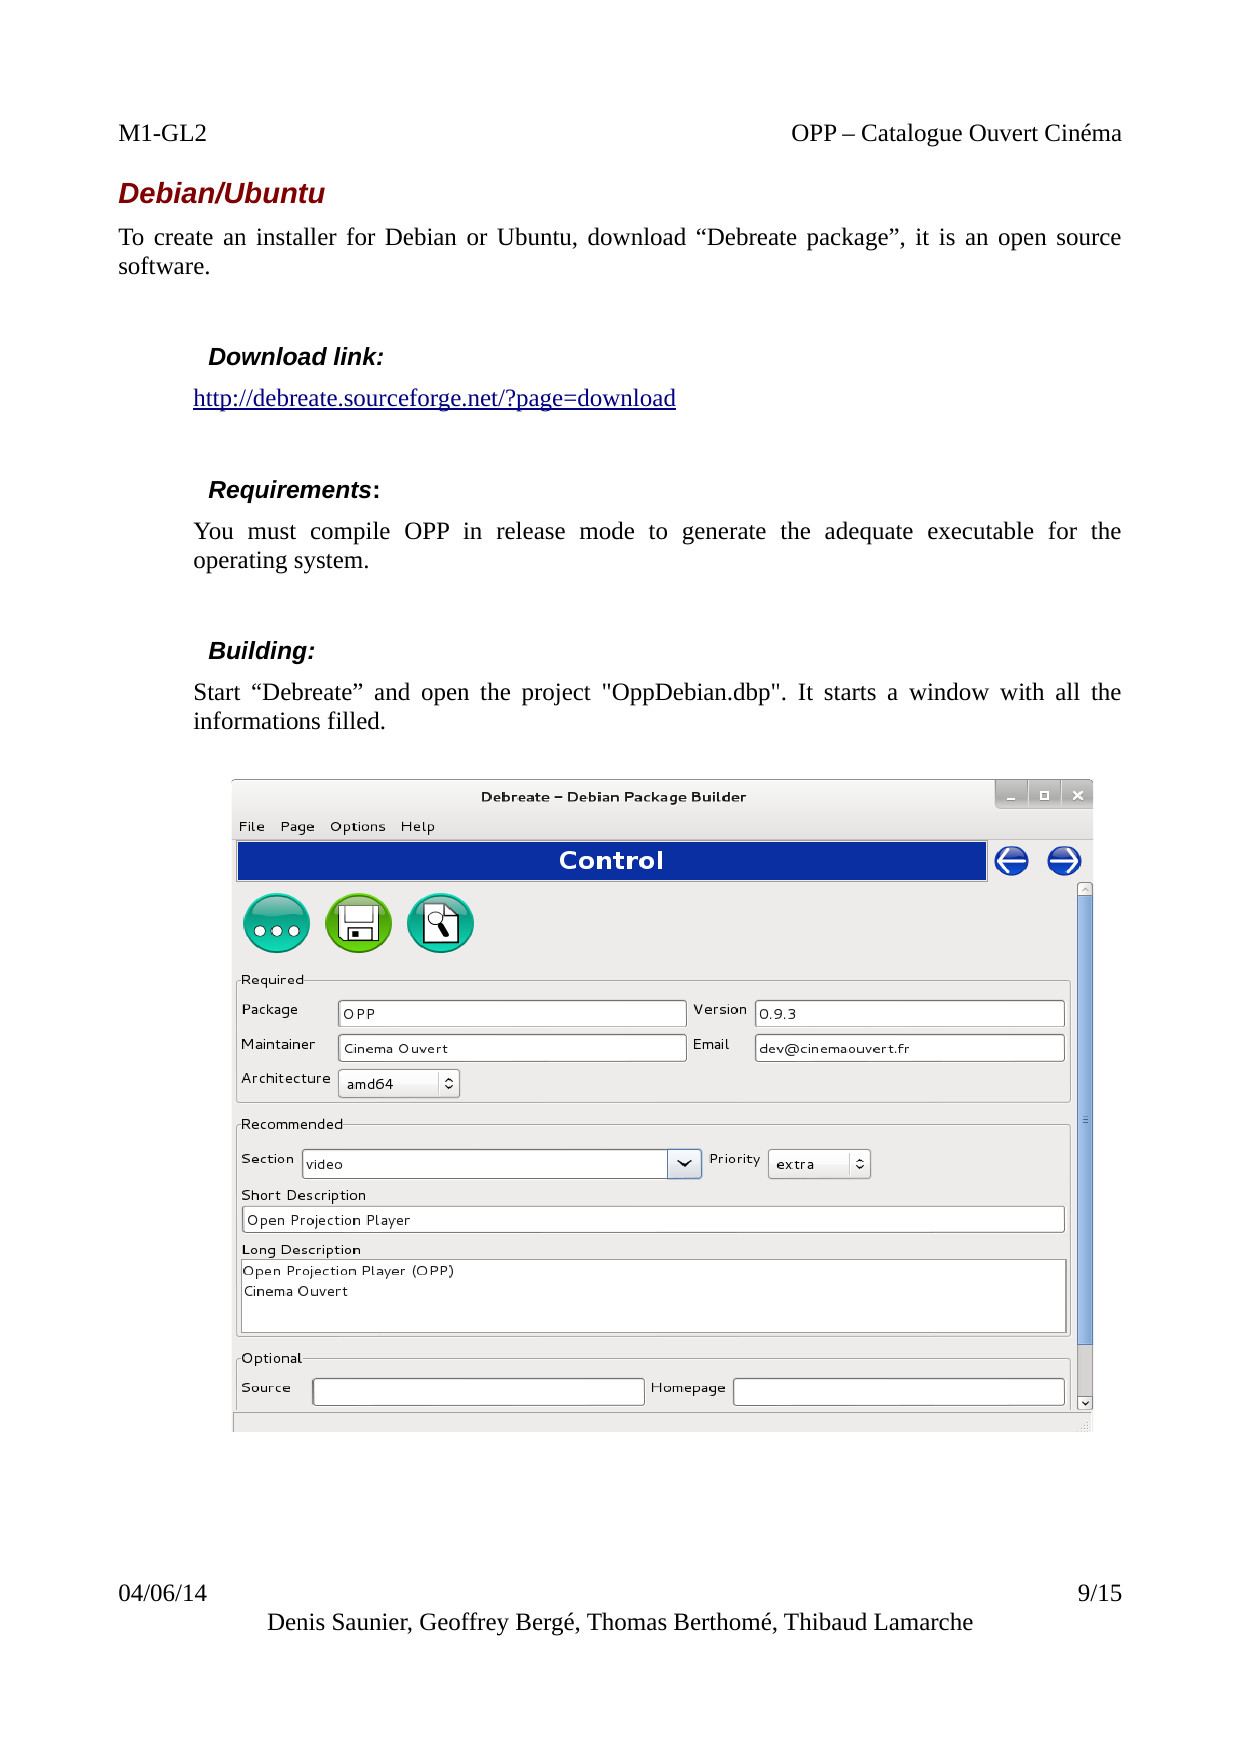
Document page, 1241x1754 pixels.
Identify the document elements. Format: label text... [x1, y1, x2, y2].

text To create an installer for Debian or Ubuntu, download “Debreate package”, it is an open source software. [118, 222, 1122, 280]
picture [231, 779, 1094, 1432]
subtitle Debian/Ubuntu [118, 176, 1122, 210]
subtitle Requirements: [118, 475, 1122, 504]
text You must compile OPP in release mode to generate the adequate executable for the operating system. [193, 516, 1122, 574]
text http://debreate.sourceforge.net/?page=download [118, 383, 1122, 412]
subtitle Building: [118, 636, 1122, 665]
subtitle Download link: [118, 342, 1122, 371]
text Start “Debreate” and open the project "OppDebian.dbp". It starts a window with all the informations filled. [193, 677, 1122, 735]
